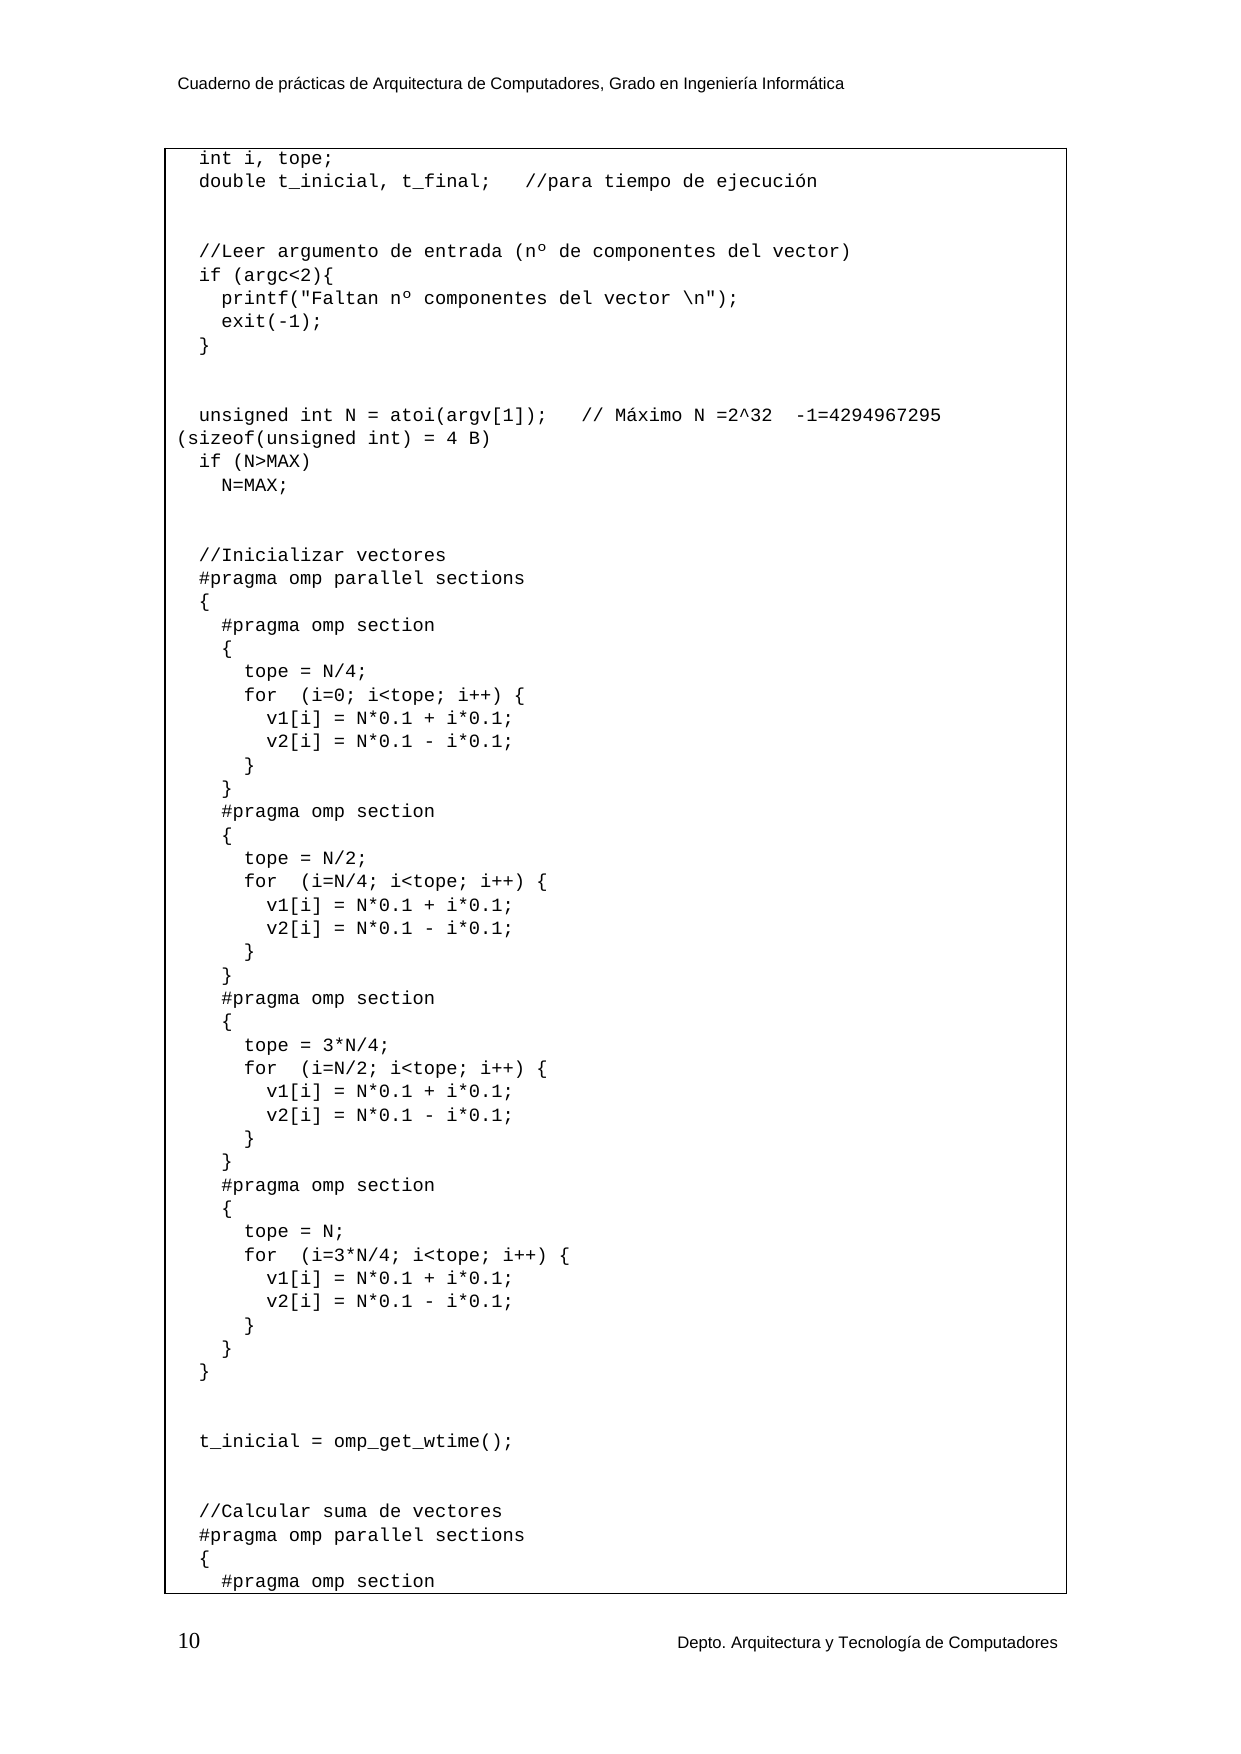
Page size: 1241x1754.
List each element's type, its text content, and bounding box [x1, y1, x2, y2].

table_header int i, tope; double t_inicial, t_final; //para tiempo de ejecución //Leer argumento de entrada (nº de componentes del vector) if (argc<2){ printf("Faltan nº componentes del vector \n"); exit(-1); } unsigned int N = atoi(argv[1]); // Máximo N =2^32 -1=4294967295 (sizeof(unsigned int) = 4 B) if (N>MAX) N=MAX; //Inicializar vectores #pragma omp parallel sections { #pragma omp section { tope = N/4; for (i=0; i<tope; i++) { v1[i] = N*0.1 + i*0.1; v2[i] = N*0.1 - i*0.1; } } #pragma omp section { tope = N/2; for (i=N/4; i<tope; i++) { v1[i] = N*0.1 + i*0.1; v2[i] = N*0.1 - i*0.1; } } #pragma omp section { tope = 3*N/4; for (i=N/2; i<tope; i++) { v1[i] = N*0.1 + i*0.1; v2[i] = N*0.1 - i*0.1; } } #pragma omp section { tope = N; for (i=3*N/4; i<tope; i++) { v1[i] = N*0.1 + i*0.1; v2[i] = N*0.1 - i*0.1; } } } t_inicial = omp_get_wtime(); //Calcular suma de vectores #pragma omp parallel sections { #pragma omp section [166, 149, 1066, 1593]
